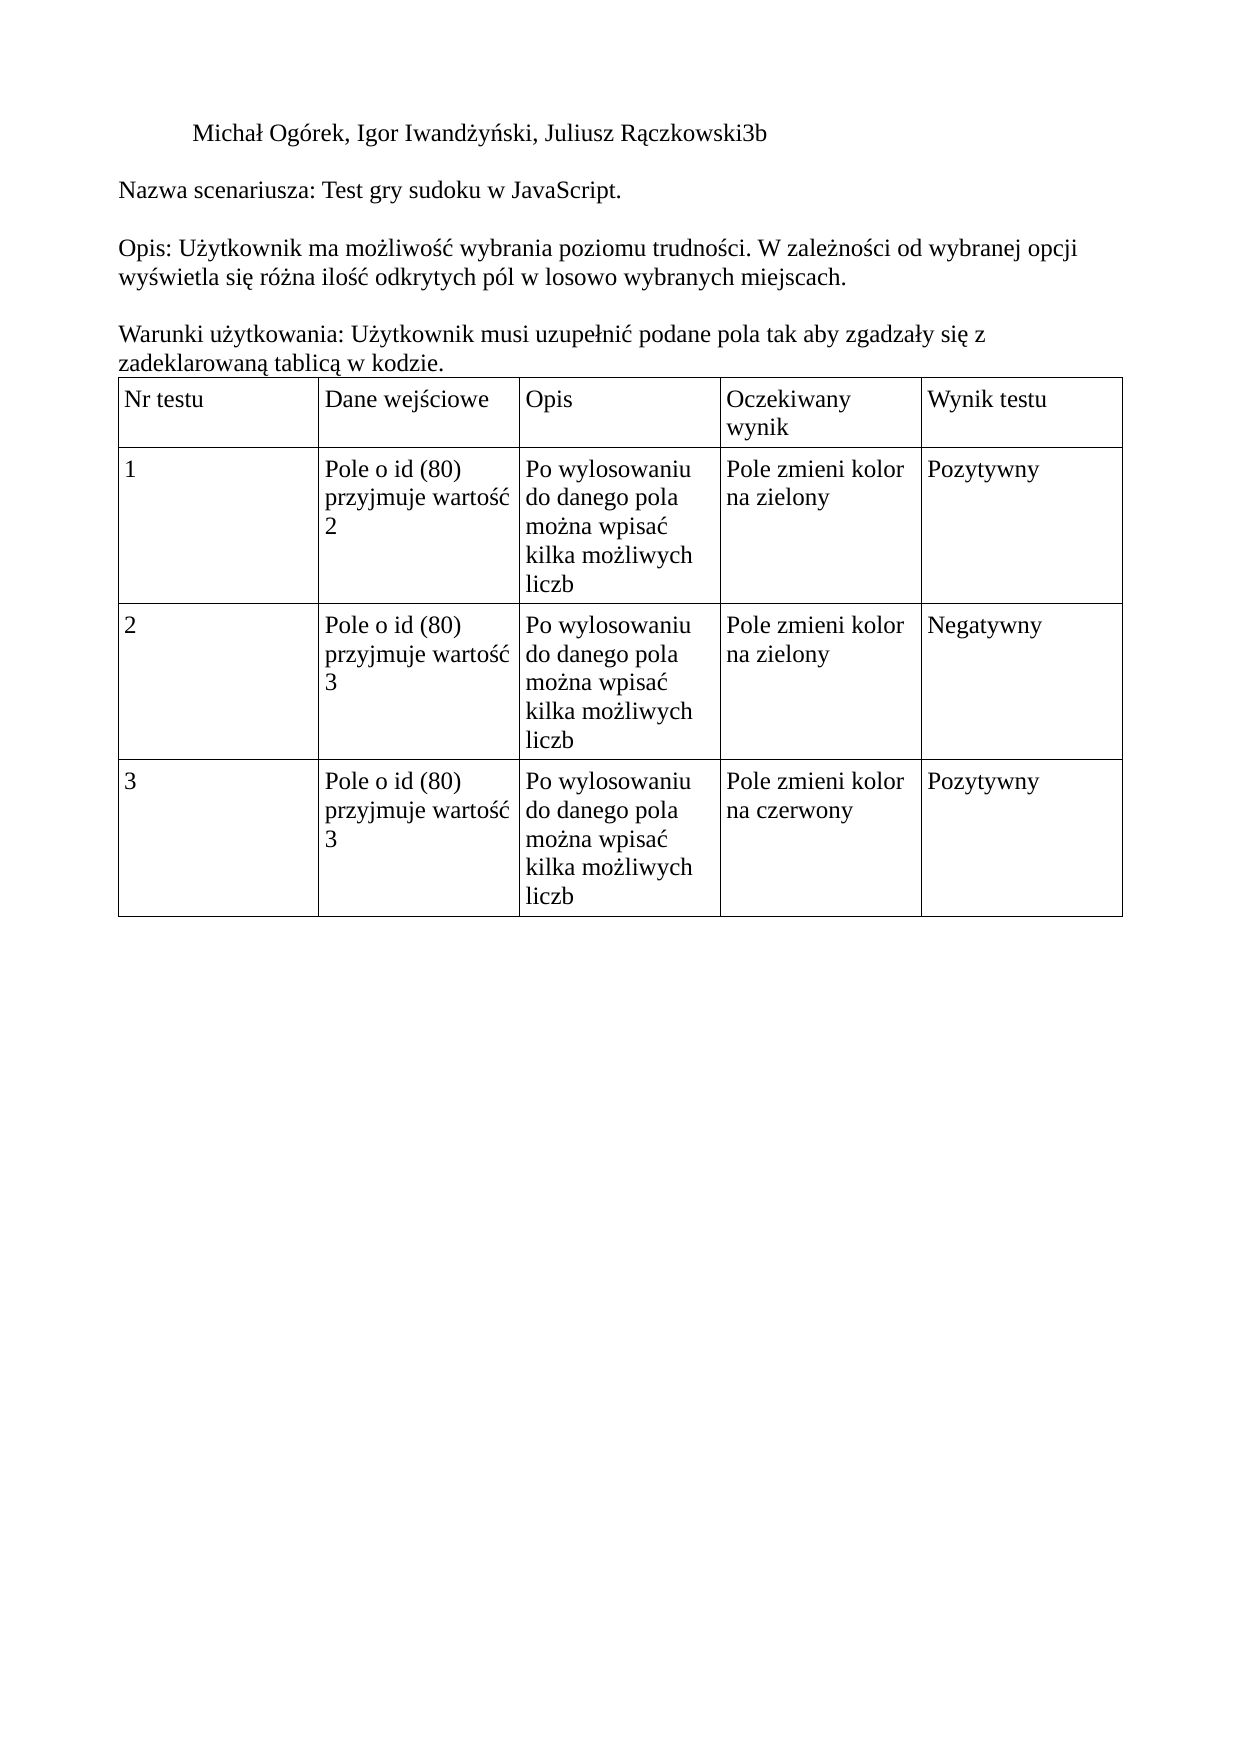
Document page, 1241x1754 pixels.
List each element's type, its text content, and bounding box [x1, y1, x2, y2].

table_cell 3 [119, 760, 318, 916]
table_cell Pozytywny [922, 760, 1122, 916]
table_cell 1 [119, 448, 318, 603]
table_header Wynik testu [922, 378, 1122, 447]
text Michał Ogórek, Igor Iwandżyński, Juliusz Rączkowski3b [118, 118, 1122, 147]
table_cell Pole o id (80) przyjmuje wartość 3 [319, 760, 519, 916]
text Warunki użytkowania: Użytkownik musi uzupełnić podane pola tak aby zgadzały się z zadeklarowaną tablicą w kodzie. [118, 319, 1122, 377]
table_cell 2 [119, 604, 318, 759]
table_cell Pole zmieni kolor na zielony [721, 448, 921, 603]
table_header Oczekiwany wynik [721, 378, 921, 447]
table_cell Po wylosowaniu do danego pola można wpisać kilka możliwych liczb [520, 760, 720, 916]
table_cell Pole o id (80) przyjmuje wartość 3 [319, 604, 519, 759]
table_cell Po wylosowaniu do danego pola można wpisać kilka możliwych liczb [520, 604, 720, 759]
text Nazwa scenariusza: Test gry sudoku w JavaScript. [118, 176, 1122, 204]
table_header Dane wejściowe [319, 378, 519, 447]
text Opis: Użytkownik ma możliwość wybrania poziomu trudności. W zależności od wybranej opcji wyświetla się różna ilość odkrytych pól w losowo wybranych miejscach. [118, 233, 1122, 291]
table_cell Negatywny [922, 604, 1122, 759]
table_cell Pole zmieni kolor na zielony [721, 604, 921, 759]
table_header Nr testu [119, 378, 318, 447]
table_header Opis [520, 378, 720, 447]
table_cell Pole zmieni kolor na czerwony [721, 760, 921, 916]
table_cell Pole o id (80) przyjmuje wartość 2 [319, 448, 519, 603]
table_cell Pozytywny [922, 448, 1122, 603]
table_cell Po wylosowaniu do danego pola można wpisać kilka możliwych liczb [520, 448, 720, 603]
